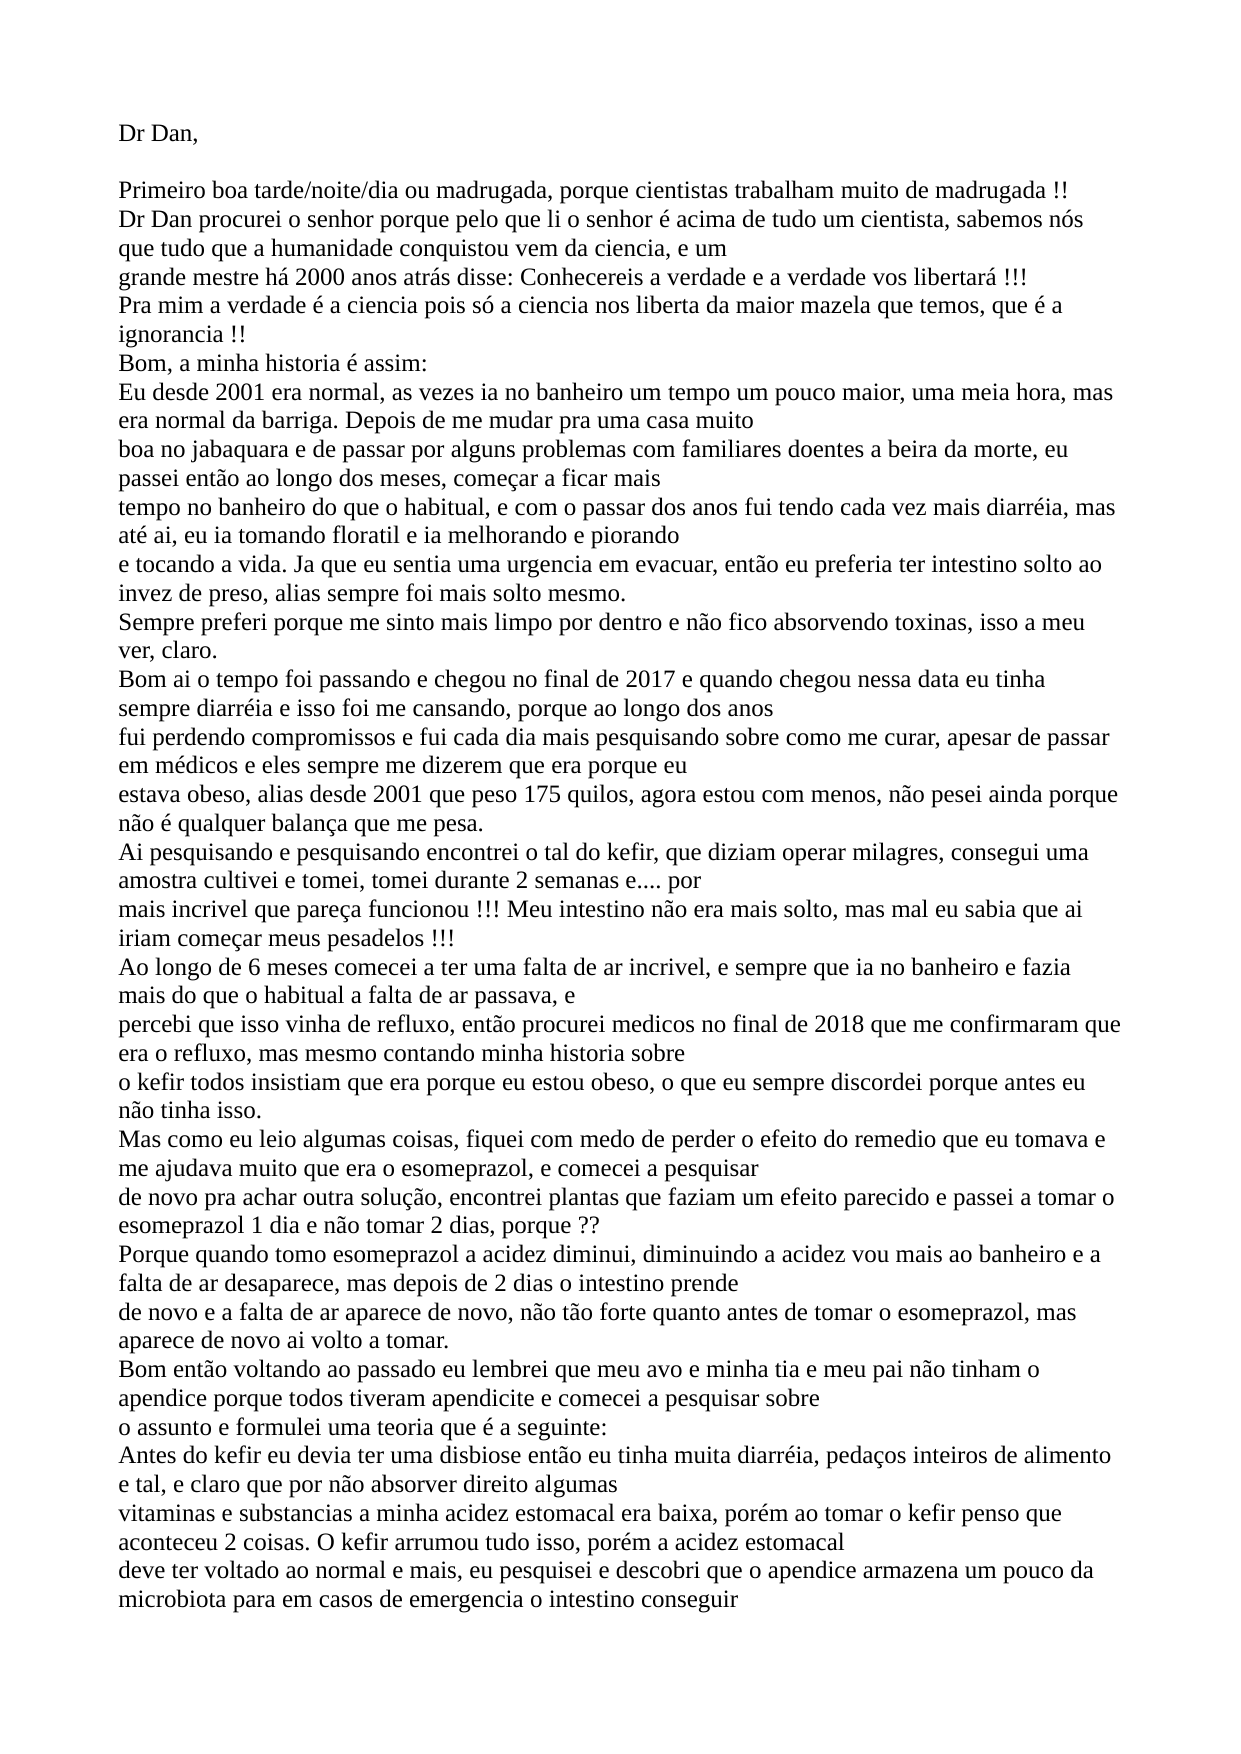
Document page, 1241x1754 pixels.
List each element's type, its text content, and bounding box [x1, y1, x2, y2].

text Ao longo de 6 meses comecei a ter uma falta de ar incrivel, e sempre que ia no banheiro e fazia mais do que o habitual a falta de ar passava, e [118, 952, 1122, 1009]
text o kefir todos insistiam que era porque eu estou obeso, o que eu sempre discordei porque antes eu não tinha isso. [118, 1067, 1122, 1124]
text Bom ai o tempo foi passando e chegou no final de 2017 e quando chegou nessa data eu tinha sempre diarréia e isso foi me cansando, porque ao longo dos anos [118, 664, 1122, 722]
text Dr Dan, [118, 118, 1122, 147]
text Antes do kefir eu devia ter uma disbiose então eu tinha muita diarréia, pedaços inteiros de alimento e tal, e claro que por não absorver direito algumas [118, 1441, 1122, 1498]
text o assunto e formulei uma teoria que é a seguinte: [118, 1412, 1122, 1441]
text boa no jabaquara e de passar por alguns problemas com familiares doentes a beira da morte, eu passei então ao longo dos meses, começar a ficar mais [118, 434, 1122, 492]
text Sempre preferi porque me sinto mais limpo por dentro e não fico absorvendo toxinas, isso a meu ver, claro. [118, 607, 1122, 664]
text e tocando a vida. Ja que eu sentia uma urgencia em evacuar, então eu preferia ter intestino solto ao invez de preso, alias sempre foi mais solto mesmo. [118, 549, 1122, 607]
text deve ter voltado ao normal e mais, eu pesquisei e descobri que o apendice armazena um pouco da microbiota para em casos de emergencia o intestino conseguir [118, 1556, 1122, 1613]
text mais incrivel que pareça funcionou !!! Meu intestino não era mais solto, mas mal eu sabia que ai iriam começar meus pesadelos !!! [118, 894, 1122, 952]
text Eu desde 2001 era normal, as vezes ia no banheiro um tempo um pouco maior, uma meia hora, mas era normal da barriga. Depois de me mudar pra uma casa muito [118, 377, 1122, 434]
text Pra mim a verdade é a ciencia pois só a ciencia nos liberta da maior mazela que temos, que é a ignorancia !! [118, 291, 1122, 348]
text vitaminas e substancias a minha acidez estomacal era baixa, porém ao tomar o kefir penso que aconteceu 2 coisas. O kefir arrumou tudo isso, porém a acidez estomacal [118, 1498, 1122, 1556]
text Ai pesquisando e pesquisando encontrei o tal do kefir, que diziam operar milagres, consegui uma amostra cultivei e tomei, tomei durante 2 semanas e.... por [118, 837, 1122, 894]
text Dr Dan procurei o senhor porque pelo que li o senhor é acima de tudo um cientista, sabemos nós que tudo que a humanidade conquistou vem da ciencia, e um [118, 204, 1122, 262]
text estava obeso, alias desde 2001 que peso 175 quilos, agora estou com menos, não pesei ainda porque não é qualquer balança que me pesa. [118, 779, 1122, 837]
text grande mestre há 2000 anos atrás disse: Conhecereis a verdade e a verdade vos libertará !!! [118, 262, 1122, 291]
text percebi que isso vinha de refluxo, então procurei medicos no final de 2018 que me confirmaram que era o refluxo, mas mesmo contando minha historia sobre [118, 1009, 1122, 1067]
text fui perdendo compromissos e fui cada dia mais pesquisando sobre como me curar, apesar de passar em médicos e eles sempre me dizerem que era porque eu [118, 722, 1122, 779]
text Bom, a minha historia é assim: [118, 348, 1122, 377]
text Mas como eu leio algumas coisas, fiquei com medo de perder o efeito do remedio que eu tomava e me ajudava muito que era o esomeprazol, e comecei a pesquisar [118, 1124, 1122, 1182]
text de novo pra achar outra solução, encontrei plantas que faziam um efeito parecido e passei a tomar o esomeprazol 1 dia e não tomar 2 dias, porque ?? [118, 1182, 1122, 1239]
text Primeiro boa tarde/noite/dia ou madrugada, porque cientistas trabalham muito de madrugada !! [118, 176, 1122, 204]
text Bom então voltando ao passado eu lembrei que meu avo e minha tia e meu pai não tinham o apendice porque todos tiveram apendicite e comecei a pesquisar sobre [118, 1354, 1122, 1412]
text de novo e a falta de ar aparece de novo, não tão forte quanto antes de tomar o esomeprazol, mas aparece de novo ai volto a tomar. [118, 1297, 1122, 1354]
text tempo no banheiro do que o habitual, e com o passar dos anos fui tendo cada vez mais diarréia, mas até ai, eu ia tomando floratil e ia melhorando e piorando [118, 492, 1122, 549]
text Porque quando tomo esomeprazol a acidez diminui, diminuindo a acidez vou mais ao banheiro e a falta de ar desaparece, mas depois de 2 dias o intestino prende [118, 1239, 1122, 1297]
